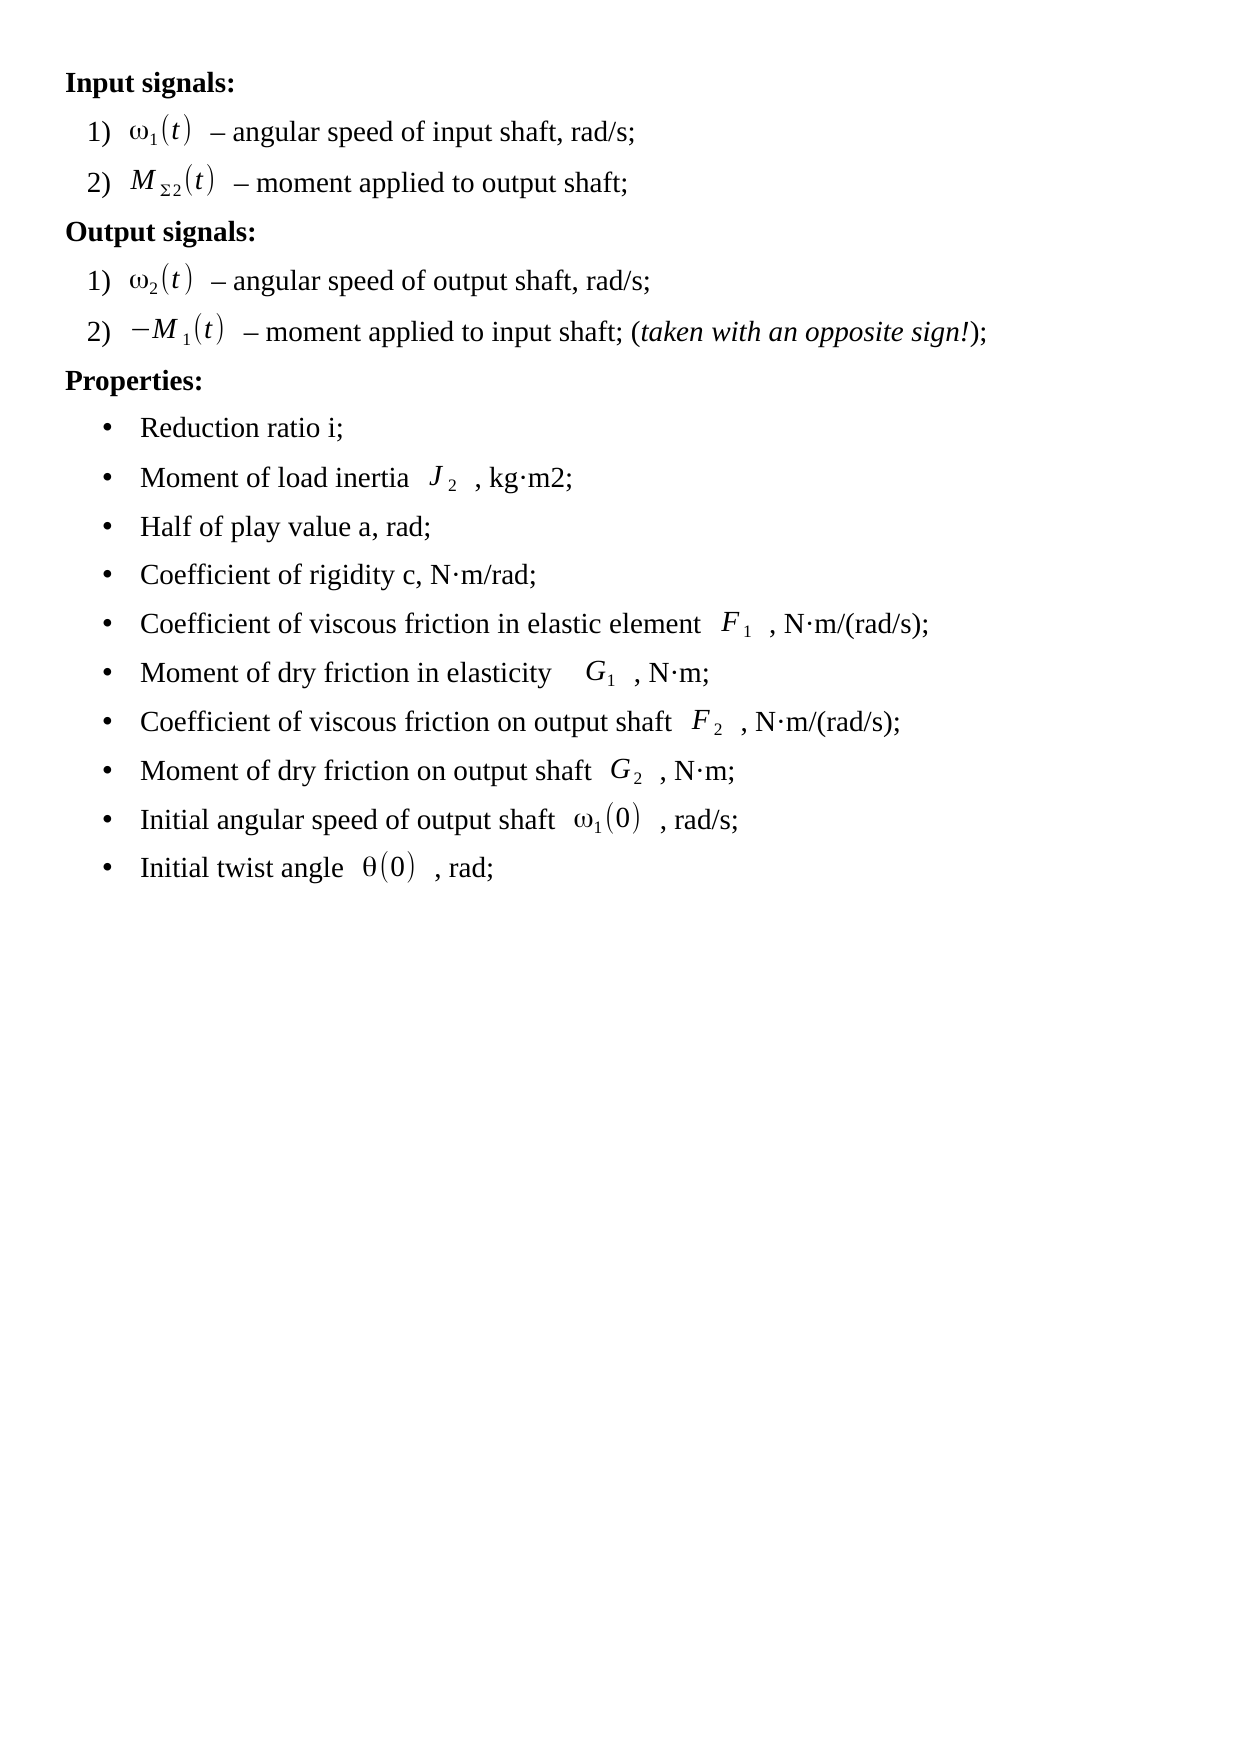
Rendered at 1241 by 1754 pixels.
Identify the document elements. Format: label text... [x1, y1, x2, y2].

table_cell The unit implements a mathematical representation of mechanical transmission (one-stage reducer) elementary link, in which the response rate of intermediate stages and phenomenon of friction in an elastic element on the link output shaft. Figure 1 shows the kinematic diagram of an elementary mechanical link with the following indications:are for, correspondingly, input and output shafts, are for rotation angles of input and output shafts, i is for engagement instantaneous element (with gear transmission ratio ), c is for coefficient of rigidity of instantaneous elastic element, TP stands for an element characterizing the presence of internal viscous friction forces in the elastic element, Л is for instantaneous element featuring a play in engagement, is for moment of inertia at the link output shaft, which can include the moment of inertia of gear, moment of inertia of coupling and moment of inertia of the object. Figure 1 Dynamic equations for the unit: (1) where: is for elastic element twist angle; – sign x(t); i is for reduction ratio; is for moment of inertia at the link output shaft, kg·m2; a is for a half of link play value, rad; c is for coefficient of rigidity of instantaneous elastic element; is for coefficient of viscous friction in elastic element, N·m/(rad/s); is for a moment due to internal dry friction forces available in elastic element, N·m; is for coefficient of viscous friction on output shaft, N·m/(rad/s); is for moment of dry friction on output shaft, N·m; is for rotation angles of input and output shafts, rad; is for angular speeds of input and output shafts, rad/s; is for moment of internal viscous and dry friction forces in elastic element, N·m; is for moment applied to input shaft; is for moment applied to output shaft; is for moment of friction forces acting on output shaft. The unit has 2 input and 2 output signals. Input signals: 1)– angular speed of input shaft, rad/s; 2)– moment applied to output shaft; Output signals: 1)– angular speed of output shaft, rad/s; 2)– moment applied to input shaft; (taken with an opposite sign!); Properties: Reduction ratio i; Moment of load inertia, kg·m2; Half of play value a, rad; Coefficient of rigidity с, N·m/rad; Coefficient of viscous friction in elastic element, N·m/(rad/s); Moment of dry friction in elasticity , N·m; Coefficient of viscous friction on output shaft, N·m/(rad/s); Moment of dry friction on output shaft, N·m; Initial angular speed of output shaft, rad/s; Initial twist angle, rad; [59, 59, 1181, 902]
